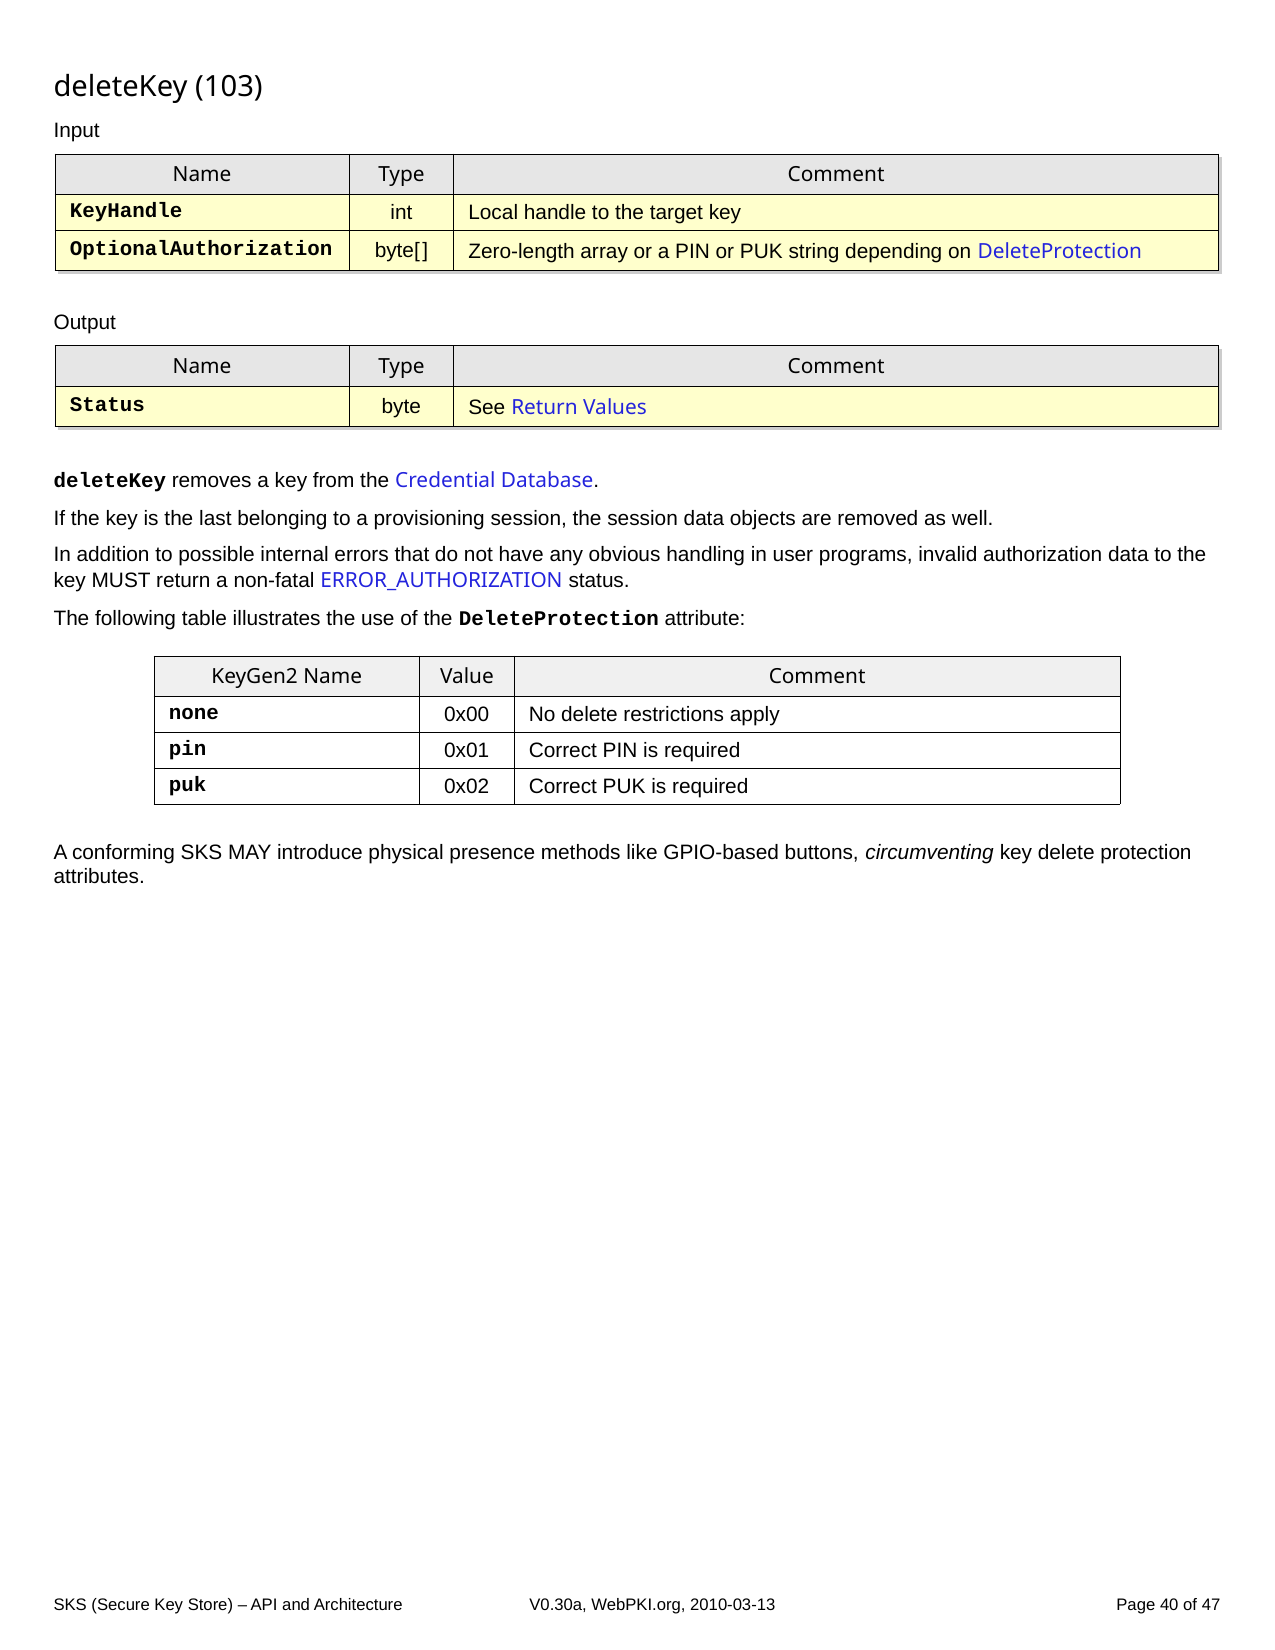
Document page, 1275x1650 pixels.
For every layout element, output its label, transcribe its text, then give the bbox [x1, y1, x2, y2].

text deleteKey removes a key from the Credential Database. [53, 466, 1221, 494]
table_header Comment [454, 346, 1218, 386]
table_header Type [350, 155, 453, 194]
table_cell Local handle to the target key [454, 195, 1218, 230]
table_cell OptionalAuthorization [56, 231, 349, 270]
table_cell puk [155, 769, 419, 804]
table_cell Correct PIN is required [515, 733, 1120, 768]
table_cell byte⁮[ ] [350, 231, 453, 270]
table_header Name [56, 155, 349, 194]
table_header Value [420, 657, 514, 696]
table_cell int [350, 195, 453, 230]
table_cell 0x00 [420, 697, 514, 732]
table_cell none [155, 697, 419, 732]
text The following table illustrates the use of the DeleteProtection attribute: [53, 606, 1221, 632]
table_cell Correct PUK is required [515, 769, 1120, 804]
text Input [53, 118, 1221, 142]
text If the key is the last belonging to a provisioning session, the session data objects are removed as well. [53, 506, 1221, 530]
table_cell byte [350, 387, 453, 426]
table_cell 0x01 [420, 733, 514, 768]
table_header Comment [515, 657, 1120, 696]
text A conforming SKS MAY introduce physical presence methods like GPIO-based buttons, circumventing key delete protection attributes. [53, 840, 1221, 888]
text Output [53, 310, 1221, 334]
table_cell 0x02 [420, 769, 514, 804]
table_cell Status [56, 387, 349, 426]
table_cell pin [155, 733, 419, 768]
table_cell Zero-length array or a PIN or PUK string depending on DeleteProtection [454, 231, 1218, 270]
table_cell See Return Values [454, 387, 1218, 426]
table_header Type [350, 346, 453, 386]
table_header KeyGen2 Name [155, 657, 419, 696]
table_cell No delete restrictions apply [515, 697, 1120, 732]
table_cell KeyHandle [56, 195, 349, 230]
table_header Comment [454, 155, 1218, 194]
text In addition to possible internal errors that do not have any obvious handling in user programs, invalid authorization data to the key MUST return a non-fatal ERROR_AUTHORIZATION status. [53, 542, 1221, 594]
subtitle deleteKey (103) [53, 66, 1221, 105]
table_header Name [56, 346, 349, 386]
